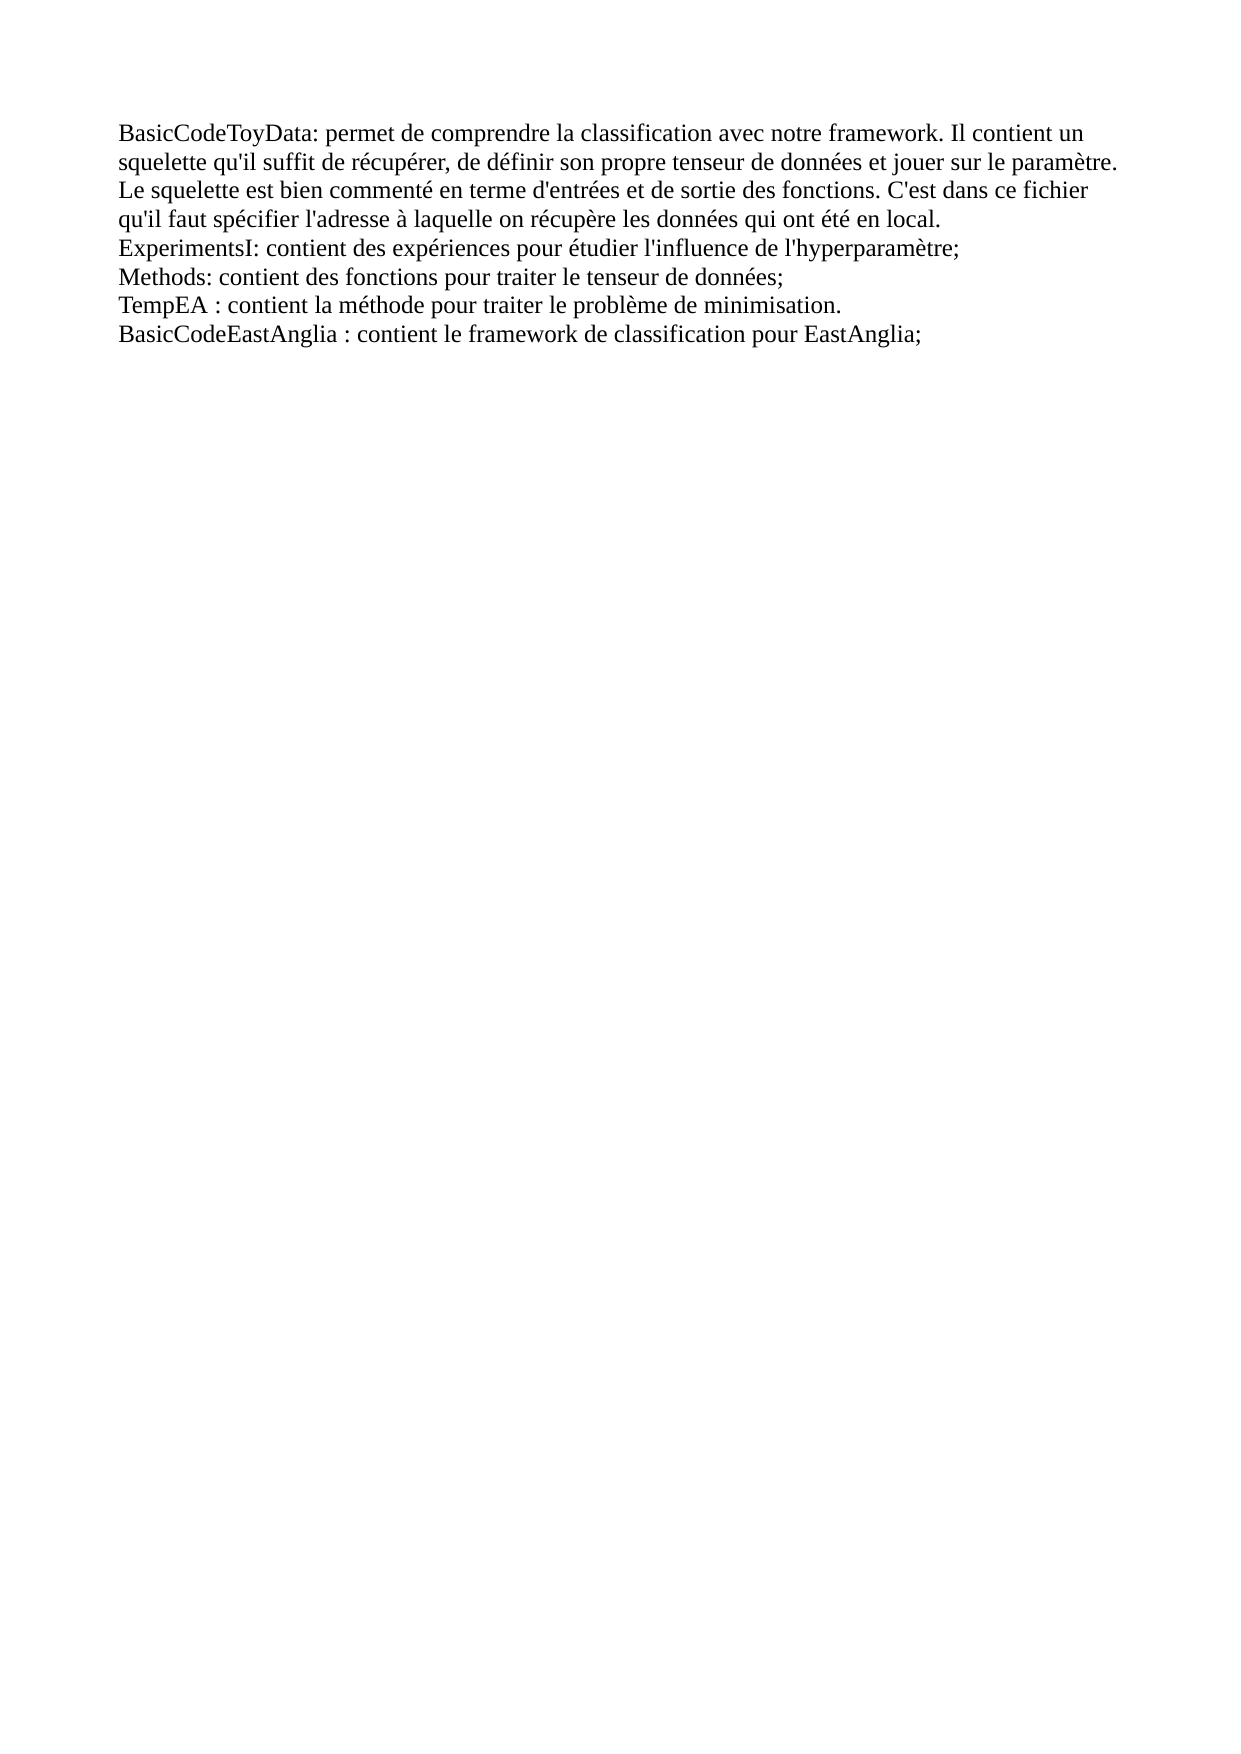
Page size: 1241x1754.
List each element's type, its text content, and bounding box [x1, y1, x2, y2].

text BasicCodeEastAnglia : contient le framework de classification pour EastAnglia; [118, 319, 1122, 348]
text TempEA : contient la méthode pour traiter le problème de minimisation. [118, 291, 1122, 319]
text ExperimentsI: contient des expériences pour étudier l'influence de l'hyperparamètre; [118, 233, 1122, 262]
text BasicCodeToyData: permet de comprendre la classification avec notre framework. Il contient un squelette qu'il suffit de récupérer, de définir son propre tenseur de données et jouer sur le paramètre. Le squelette est bien commenté en terme d'entrées et de sortie des fonctions. C'est dans ce fichier qu'il faut spécifier l'adresse à laquelle on récupère les données qui ont été en local. [118, 118, 1122, 233]
text Methods: contient des fonctions pour traiter le tenseur de données; [118, 262, 1122, 291]
